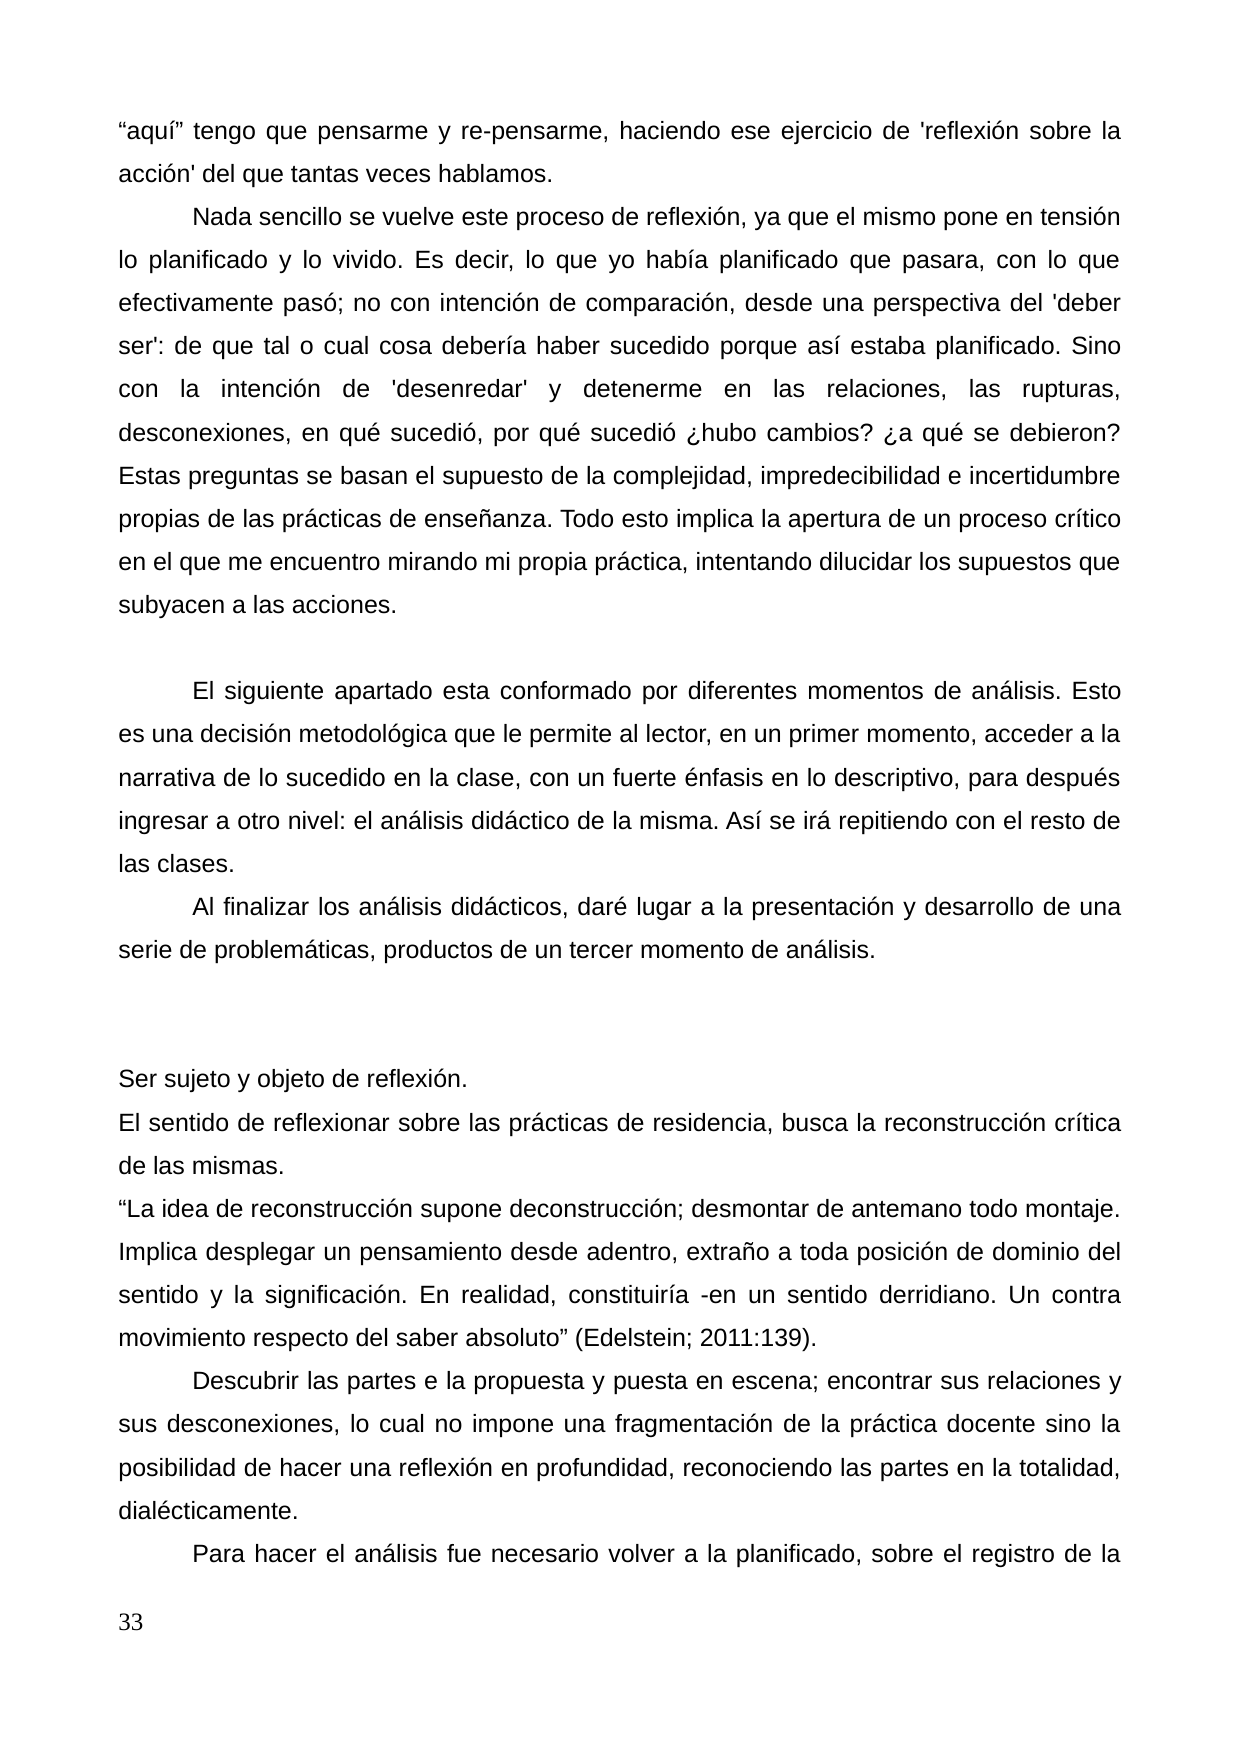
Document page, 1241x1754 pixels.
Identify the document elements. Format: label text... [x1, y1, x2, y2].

text “La idea de reconstrucción supone deconstrucción; desmontar de antemano todo montaje. Implica desplegar un pensamiento desde adentro, extraño a toda posición de dominio del sentido y la significación. En realidad, constituiría -en un sentido derridiano. Un contra movimiento respecto del saber absoluto” (Edelstein; 2011:139). [118, 1194, 1123, 1352]
text Nada sencillo se vuelve este proceso de reflexión, ya que el mismo pone en tensión lo planificado y lo vivido. Es decir, lo que yo había planificado que pasara, con lo que efectivamente pasó; no con intención de comparación, desde una perspectiva del 'deber ser': de que tal o cual cosa debería haber sucedido porque así estaba planificado. Sino con la intención de 'desenredar' y detenerme en las relaciones, las rupturas, desconexiones, en qué sucedió, por qué sucedió ¿hubo cambios? ¿a qué se debieron? Estas preguntas se basan el supuesto de la complejidad, impredecibilidad e incertidumbre propias de las prácticas de enseñanza. Todo esto implica la apertura de un proceso crítico en el que me encuentro mirando mi propia práctica, intentando dilucidar los supuestos que subyacen a las acciones. [118, 202, 1123, 619]
text Ser sujeto y objeto de reflexión. [118, 1064, 1123, 1093]
text Al finalizar los análisis didácticos, daré lugar a la presentación y desarrollo de una serie de problemáticas, productos de un tercer momento de análisis. [118, 892, 1123, 964]
text El siguiente apartado esta conformado por diferentes momentos de análisis. Esto es una decisión metodológica que le permite al lector, en un primer momento, acceder a la narrativa de lo sucedido en la clase, con un fuerte énfasis en lo descriptivo, para después ingresar a otro nivel: el análisis didáctico de la misma. Así se irá repitiendo con el resto de las clases. [118, 676, 1123, 877]
text Para hacer el análisis fue necesario volver a la planificado, sobre el registro de la [118, 1539, 1123, 1567]
text “aquí” tengo que pensarme y re-pensarme, haciendo ese ejercicio de 'reflexión sobre la acción' del que tantas veces hablamos. [118, 116, 1123, 187]
text Descubrir las partes e la propuesta y puesta en escena; encontrar sus relaciones y sus desconexiones, lo cual no impone una fragmentación de la práctica docente sino la posibilidad de hacer una reflexión en profundidad, reconociendo las partes en la totalidad, dialécticamente. [118, 1366, 1123, 1524]
text El sentido de reflexionar sobre las prácticas de residencia, busca la reconstrucción crítica de las mismas. [118, 1107, 1123, 1179]
